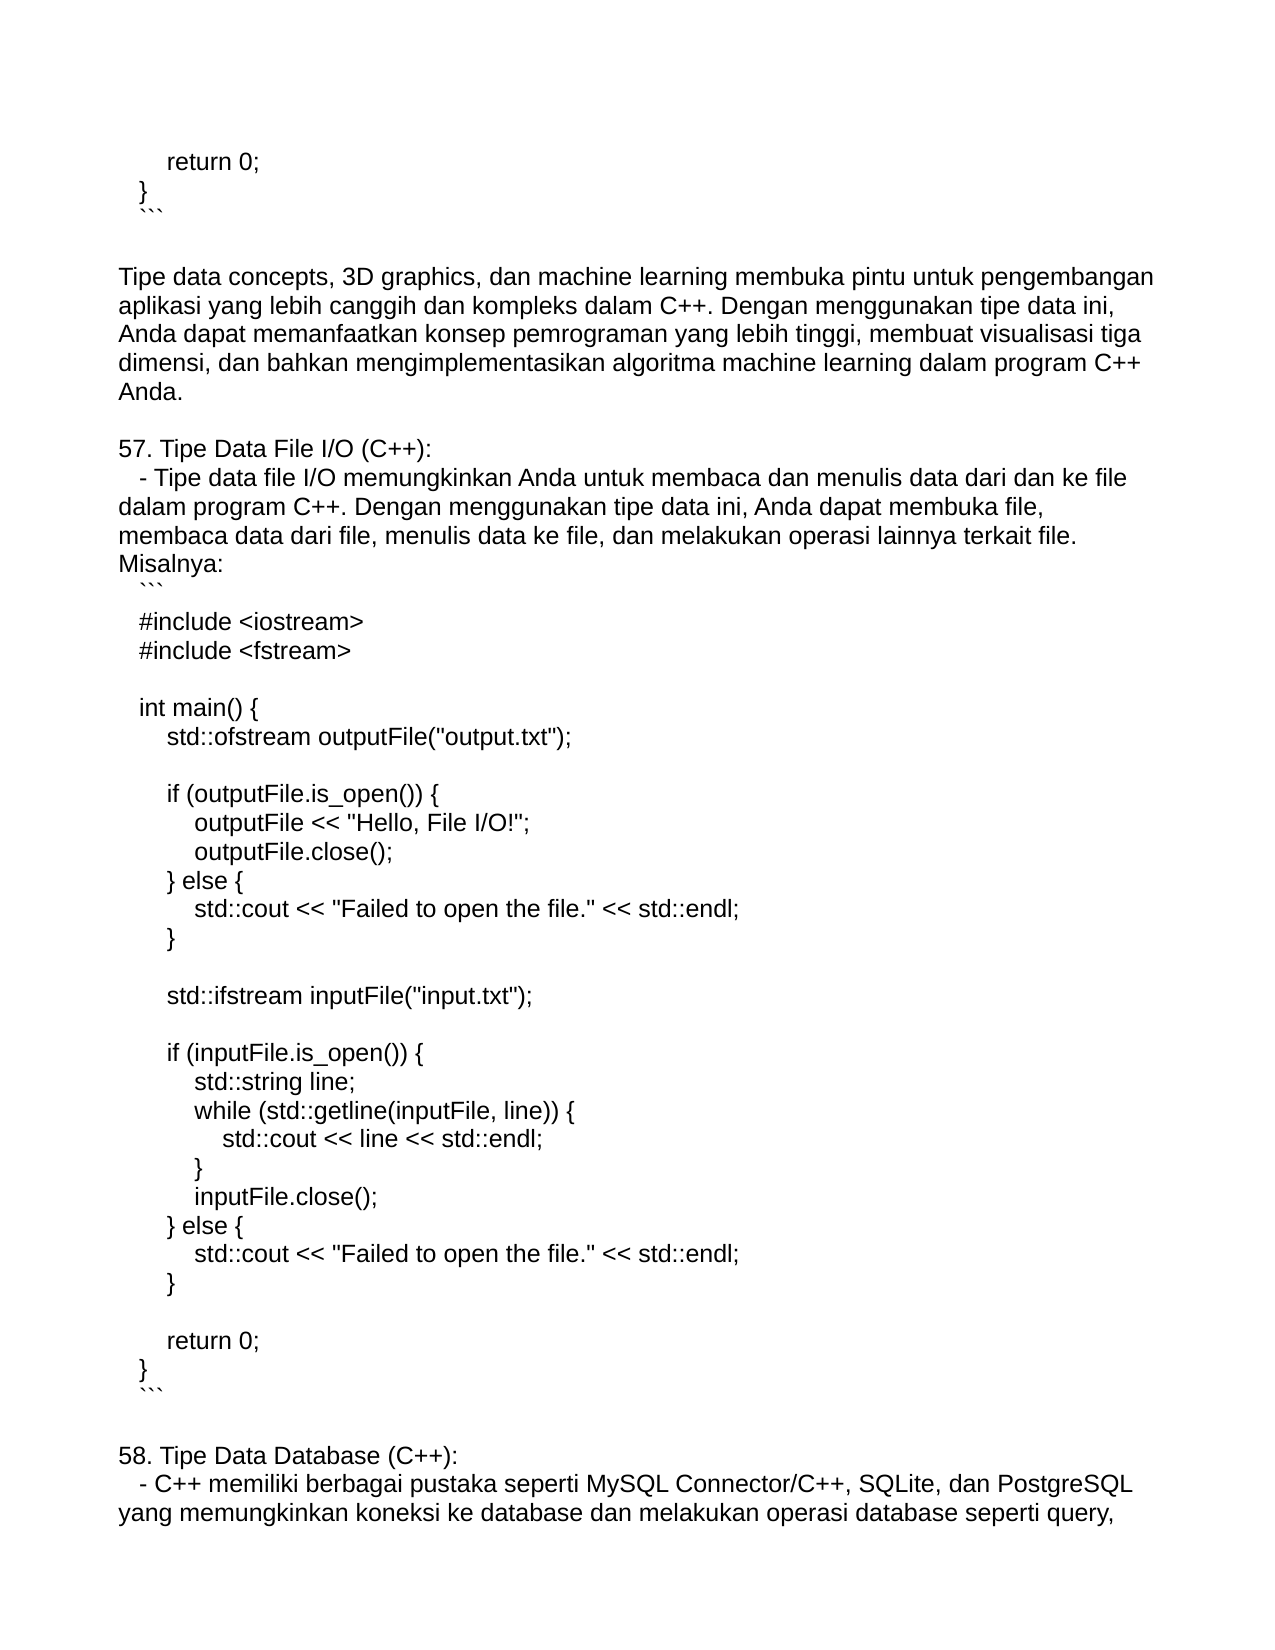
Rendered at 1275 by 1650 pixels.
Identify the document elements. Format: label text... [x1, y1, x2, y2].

text Tipe data concepts, 3D graphics, dan machine learning membuka pintu untuk pengembangan aplikasi yang lebih canggih dan kompleks dalam C++. Dengan menggunakan tipe data ini, Anda dapat memanfaatkan konsep pemrograman yang lebih tinggi, membuat visualisasi tiga dimensi, dan bahkan mengimplementasikan algoritma machine learning dalam program C++ Anda. [118, 262, 1157, 406]
text #include <fstream> [118, 636, 1157, 664]
text } else { [118, 866, 1157, 894]
text - C++ memiliki berbagai pustaka seperti MySQL Connector/C++, SQLite, dan PostgreSQL yang memungkinkan koneksi ke database dan melakukan operasi database seperti query, [118, 1469, 1157, 1527]
text std::ifstream inputFile("input.txt"); [118, 981, 1157, 1009]
text ``` [118, 578, 1157, 607]
text std::cout << "Failed to open the file." << std::endl; [118, 894, 1157, 923]
text std::string line; [118, 1067, 1157, 1096]
text #include <iostream> [118, 607, 1157, 636]
text } [118, 1153, 1157, 1182]
text inputFile.close(); [118, 1182, 1157, 1211]
text outputFile.close(); [118, 837, 1157, 866]
text std::cout << "Failed to open the file." << std::endl; [118, 1239, 1157, 1268]
text - Tipe data file I/O memungkinkan Anda untuk membaca dan menulis data dari dan ke file dalam program C++. Dengan menggunakan tipe data ini, Anda dapat membuka file, membaca data dari file, menulis data ke file, dan melakukan operasi lainnya terkait file. Misalnya: [118, 463, 1157, 578]
text } [118, 923, 1157, 952]
text if (inputFile.is_open()) { [118, 1038, 1157, 1067]
text ``` [118, 204, 1157, 233]
text std::cout << line << std::endl; [118, 1124, 1157, 1153]
text } [118, 176, 1157, 204]
text } else { [118, 1211, 1157, 1239]
text outputFile << "Hello, File I/O!"; [118, 808, 1157, 837]
text 58. Tipe Data Database (C++): [118, 1441, 1157, 1469]
text } [118, 1354, 1157, 1383]
text return 0; [118, 1326, 1157, 1354]
text return 0; [118, 147, 1157, 176]
text ``` [118, 1383, 1157, 1412]
text int main() { [118, 693, 1157, 722]
text 57. Tipe Data File I/O (C++): [118, 434, 1157, 463]
text if (outputFile.is_open()) { [118, 779, 1157, 808]
text while (std::getline(inputFile, line)) { [118, 1096, 1157, 1124]
text std::ofstream outputFile("output.txt"); [118, 722, 1157, 751]
text } [118, 1268, 1157, 1297]
